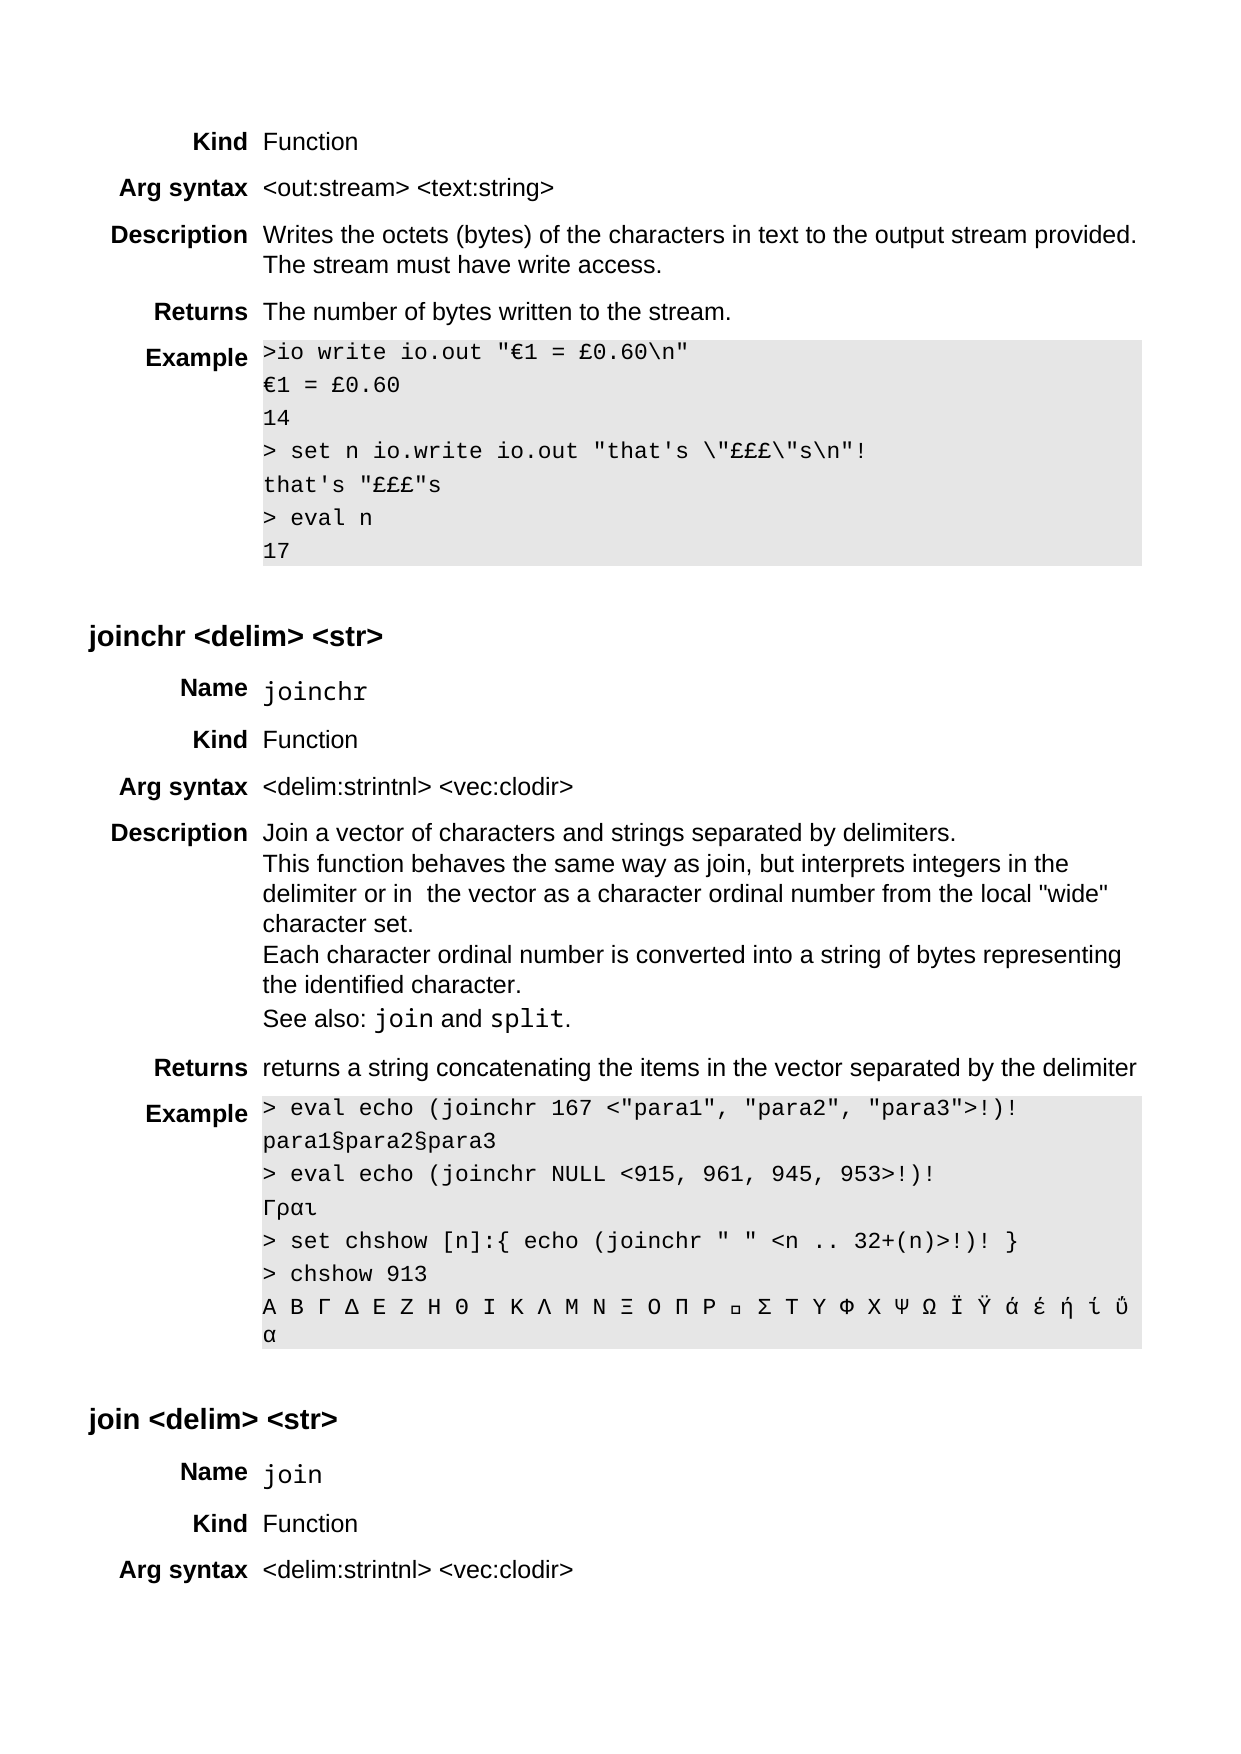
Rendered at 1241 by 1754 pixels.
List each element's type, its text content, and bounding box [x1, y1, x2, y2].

table_cell Arg syntax [89, 763, 259, 809]
table_cell Returns [89, 1044, 259, 1090]
table_header Name [89, 1448, 259, 1500]
subtitle joinchr <delim> <str> [88, 619, 1145, 652]
table_cell Description [89, 211, 260, 288]
table_cell Example [89, 334, 260, 571]
table_header join [260, 1448, 1145, 1500]
table_header joinchr [260, 665, 1145, 716]
subtitle join <delim> <str> [88, 1402, 1145, 1436]
table_cell returns a string concatenating the items in the vector separated by the delimiter [260, 1044, 1145, 1090]
table_cell >io write io.out "€1 = £0.60\n" €1 = £0.60 14 > set n io.write io.out "that's \"£££\"s\n"! that's "£££"s > eval n 17 [260, 334, 1145, 571]
table_cell <out:stream> <text:string> [260, 165, 1145, 211]
table_cell The number of bytes written to the stream. [260, 288, 1145, 334]
table_header Name [89, 665, 259, 716]
table_cell Function [260, 118, 1145, 164]
table_cell > eval echo (joinchr 167 <"para1", "para2", "para3">!)! para1§para2§para3 > eval echo (joinchr NULL <915, 961, 945, 953>!)! Γραι > set chshow [n]:{ echo (joinchr " " <n .. 32+(n)>!)! } > chshow 913 Α Β Γ Δ Ε Ζ Η Θ Ι Κ Λ Μ Ν Ξ Ο Π Ρ ΢ Σ Τ Υ Φ Χ Ψ Ω Ϊ Ϋ ά έ ή ί ΰ α [260, 1090, 1145, 1355]
table_cell Example [89, 1090, 259, 1355]
table_cell Arg syntax [89, 165, 260, 211]
table_cell <delim:strintnl> <vec:clodir> [260, 1546, 1145, 1593]
table_cell Function [260, 1500, 1145, 1546]
table_cell <delim:strintnl> <vec:clodir> [260, 763, 1145, 809]
table_cell Arg syntax [89, 1546, 259, 1593]
table_cell Function [260, 716, 1145, 763]
table_cell Description [89, 809, 259, 1044]
table_cell Returns [89, 288, 260, 334]
table_cell Join a vector of characters and strings separated by delimiters. This function behaves the same way as join, but interprets integers in the delimiter or in the vector as a character ordinal number from the local "wide" character set. Each character ordinal number is converted into a string of bytes representing the identified character. See also: join and split. [260, 809, 1145, 1044]
table_cell Kind [89, 716, 259, 763]
table_cell Kind [89, 1500, 259, 1546]
table_cell Writes the octets (bytes) of the characters in text to the output stream provided. The stream must have write access. [260, 211, 1145, 288]
table_cell Kind [89, 118, 260, 164]
